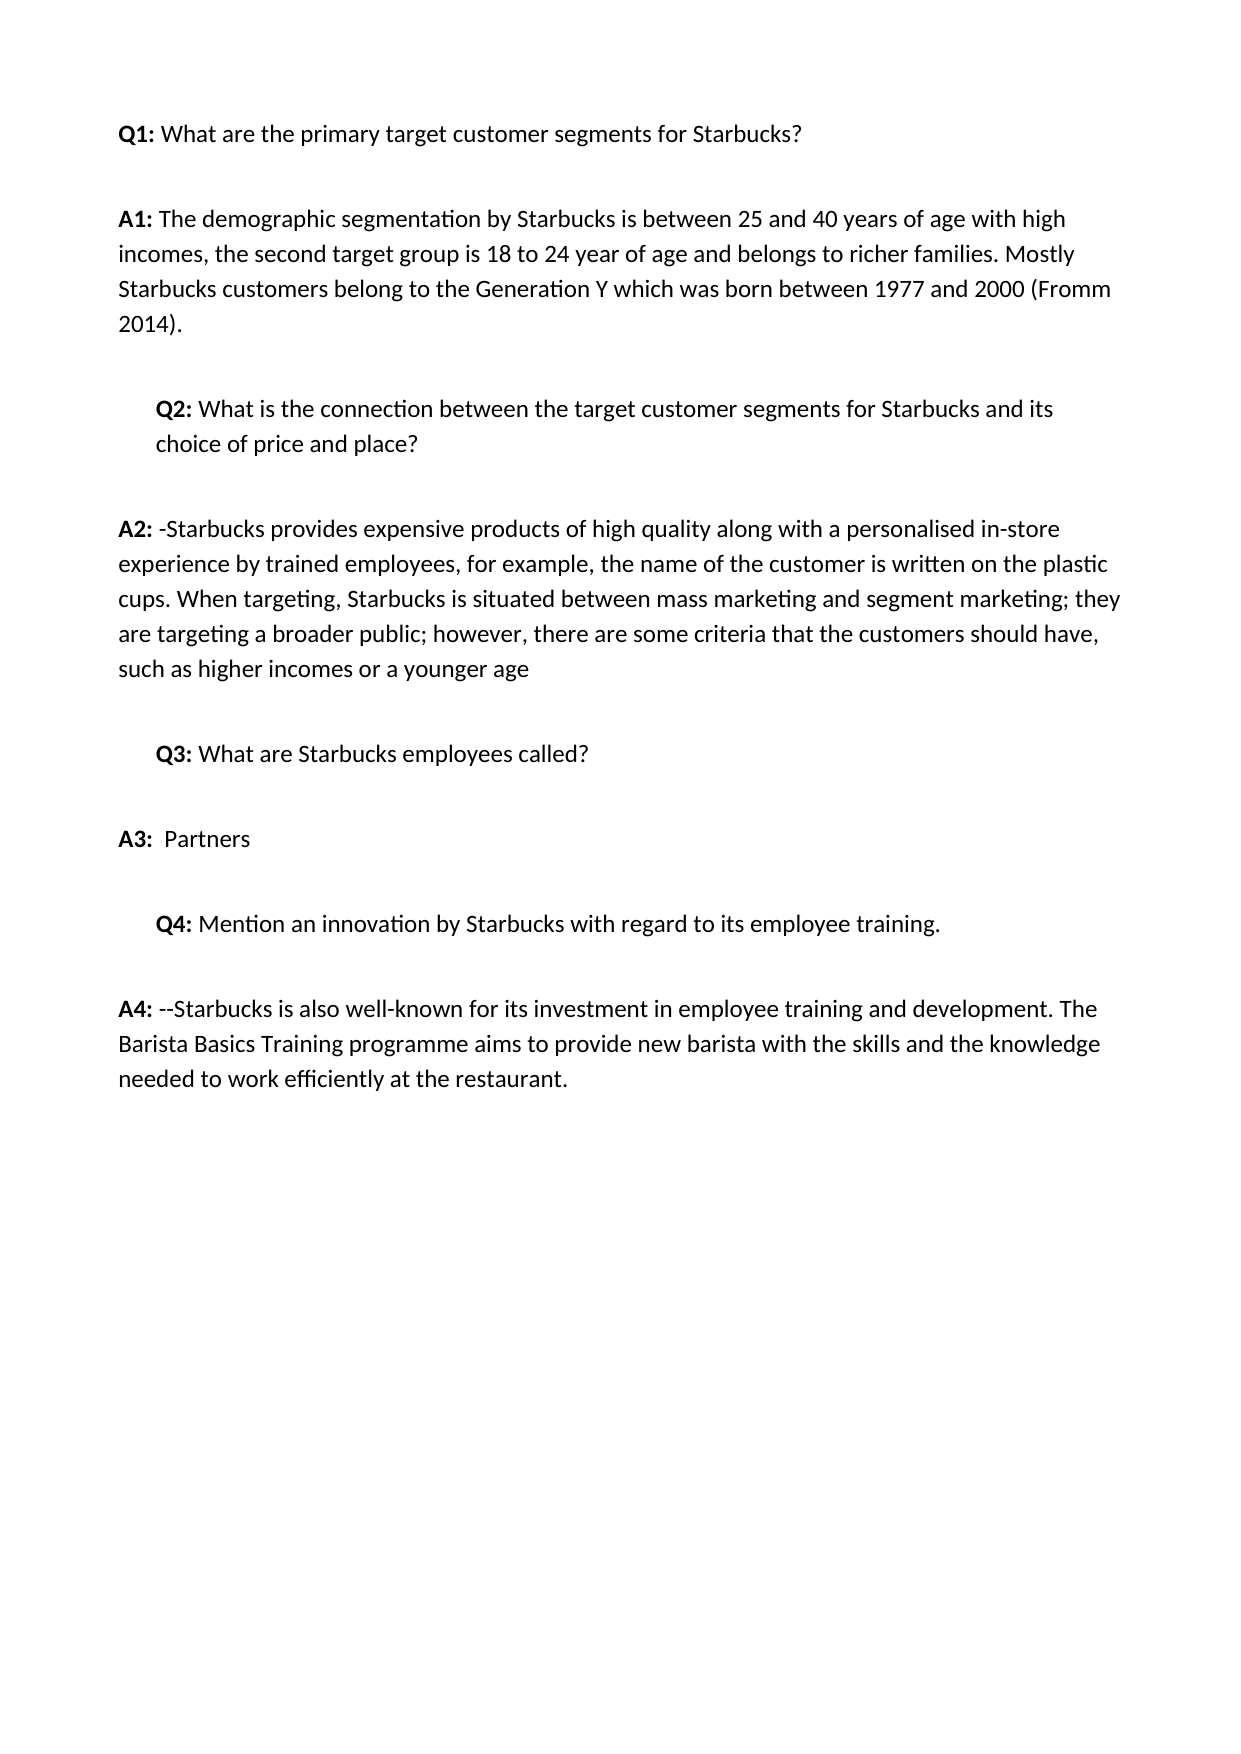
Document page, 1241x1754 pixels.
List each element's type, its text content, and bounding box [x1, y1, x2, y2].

text Q2: What is the connection between the target customer segments for Starbucks and its choice of price and place? [156, 393, 1122, 459]
text A3: Partners [118, 823, 1122, 854]
text A4: --Starbucks is also well-known for its investment in employee training and development. The Barista Basics Training programme aims to provide new barista with the skills and the knowledge needed to work efficiently at the restaurant. [118, 993, 1122, 1094]
text Q4: Mention an innovation by Starbucks with regard to its employee training. [156, 908, 1122, 939]
text A1: The demographic segmentation by Starbucks is between 25 and 40 years of age with high incomes, the second target group is 18 to 24 year of age and belongs to richer families. Mostly Starbucks customers belong to the Generation Y which was born between 1977 and 2000 (Fromm 2014). [118, 203, 1122, 339]
text Q3: What are Starbucks employees called? [156, 738, 1122, 769]
text A2: -Starbucks provides expensive products of high quality along with a personalised in-store experience by trained employees, for example, the name of the customer is written on the plastic cups. When targeting, Starbucks is situated between mass marketing and segment marketing; they are targeting a broader public; however, there are some criteria that the customers should have, such as higher incomes or a younger age [118, 513, 1122, 684]
text Q1: What are the primary target customer segments for Starbucks? [118, 118, 1122, 149]
